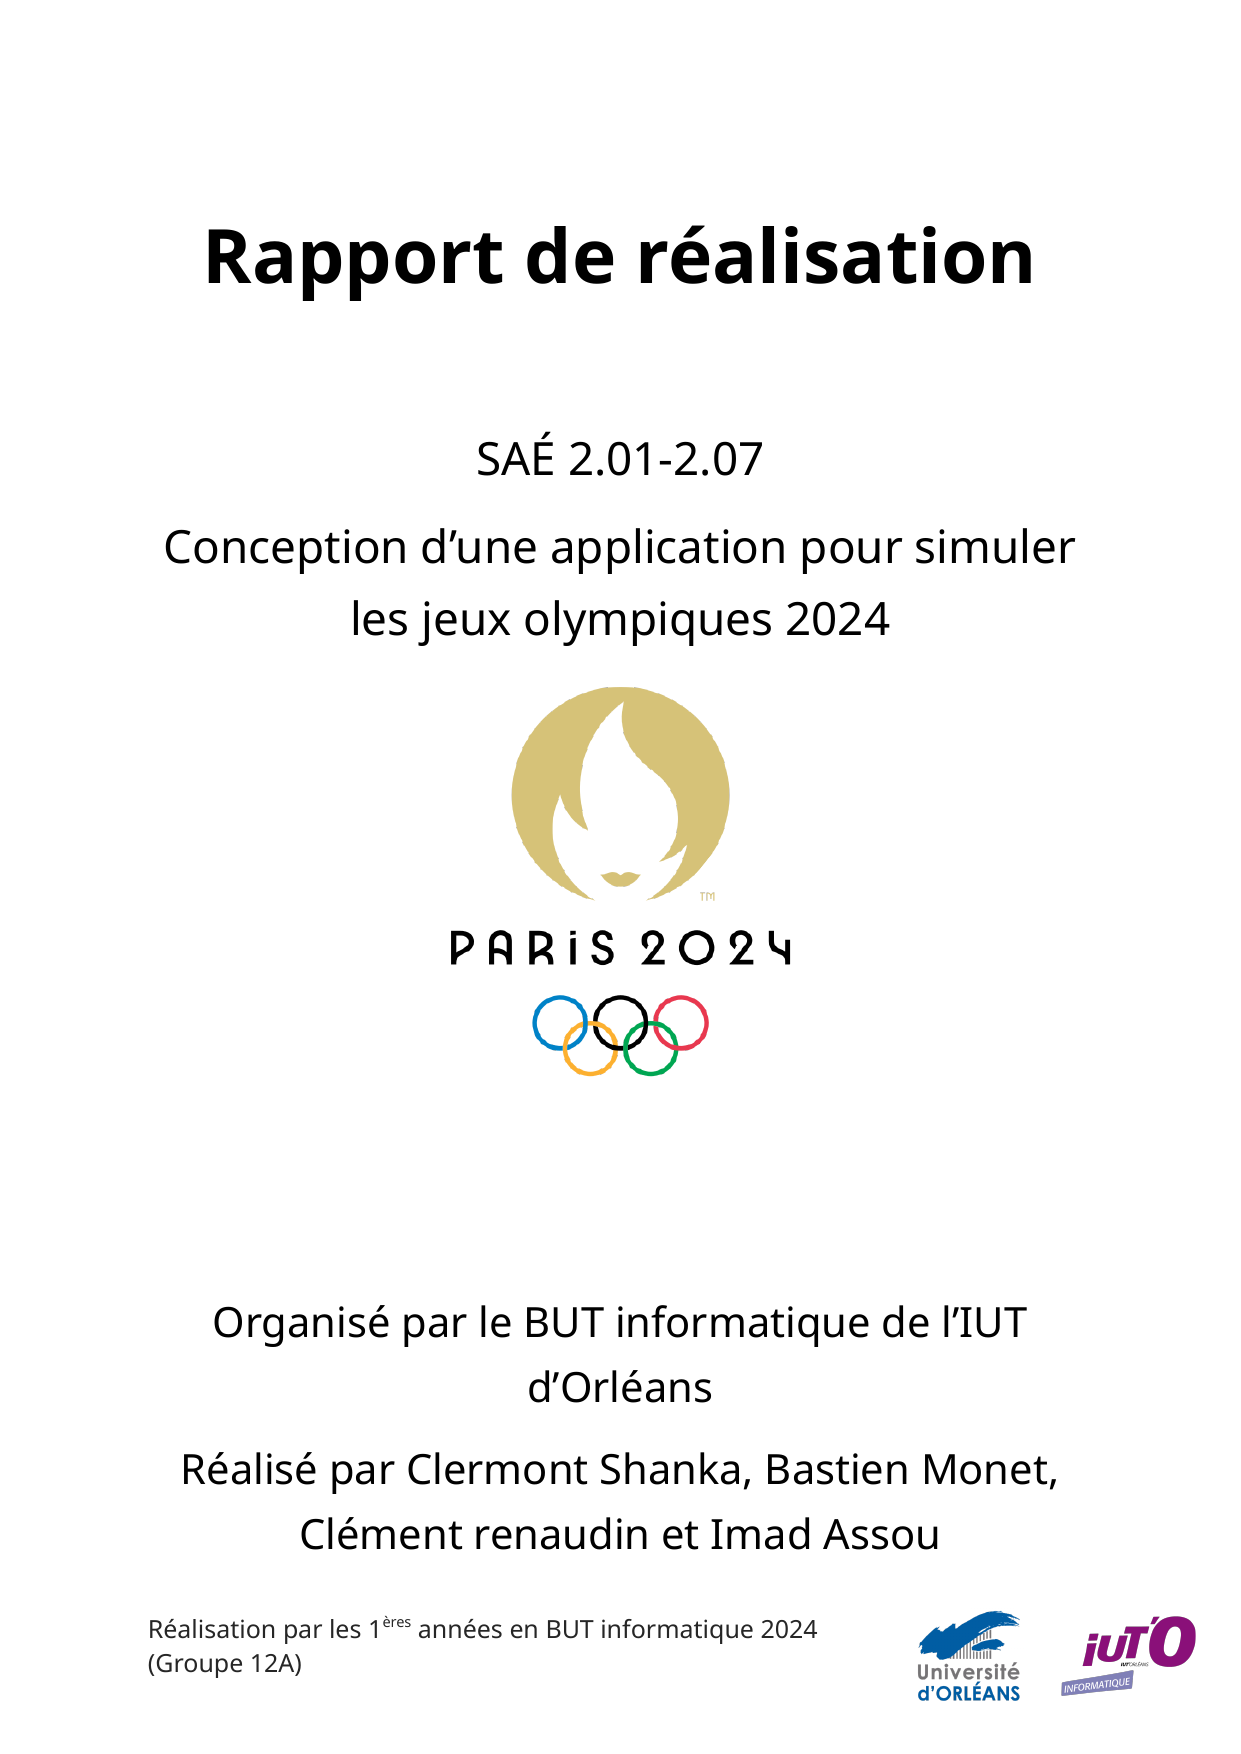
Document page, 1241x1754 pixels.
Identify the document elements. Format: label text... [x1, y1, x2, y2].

picture [442, 679, 793, 1079]
text Réalisé par Clermont Shanka, Bastien Monet, Clément renaudin et Imad Assou [148, 1440, 1093, 1562]
picture [1058, 1617, 1200, 1701]
text Organisé par le BUT informatique de l’IUT d’Orléans [148, 1293, 1093, 1414]
text SAÉ 2.01-2.07 [148, 426, 1093, 488]
text Conception d’une application pour simuler les jeux olympiques 2024 [148, 514, 1093, 648]
text Rapport de réalisation [148, 203, 1093, 306]
